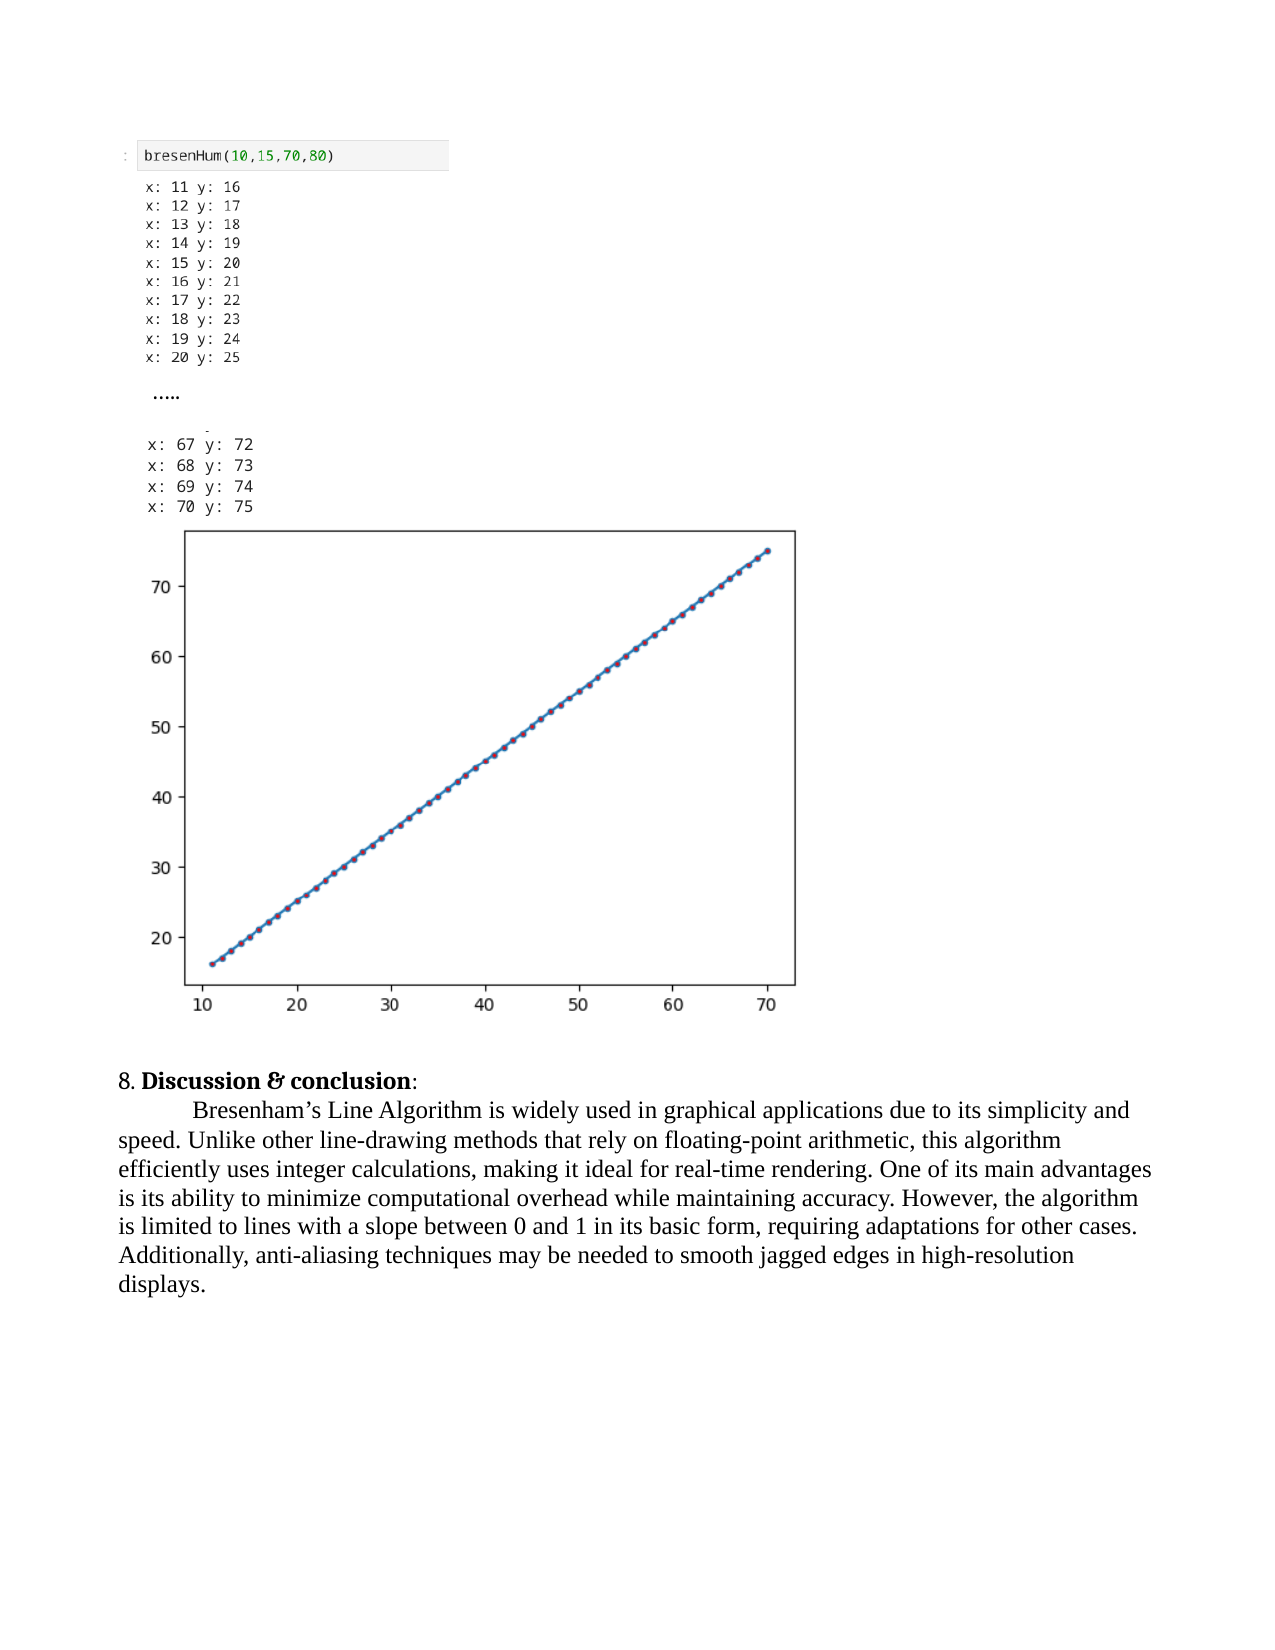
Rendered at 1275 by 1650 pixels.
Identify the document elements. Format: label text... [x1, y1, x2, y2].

picture [123, 136, 449, 369]
text ….. [118, 377, 1157, 406]
text 8.​ Discussion & conclusion: [118, 1067, 1157, 1096]
text Bresenham’s Line Algorithm is widely used in graphical applications due to its simplicity and speed. Unlike other line-drawing methods that rely on floating-point arithmetic, this algorithm efficiently uses integer calculations, making it ideal for real-time rendering. One of its main advantages is its ability to minimize computational overhead while maintaining accuracy. However, the algorithm is limited to lines with a slope between 0 and 1 in its basic form, requiring adaptations for other cases. Additionally, anti-aliasing techniques may be needed to smooth jagged edges in high-resolution displays. [118, 1096, 1157, 1298]
picture [118, 431, 873, 1029]
